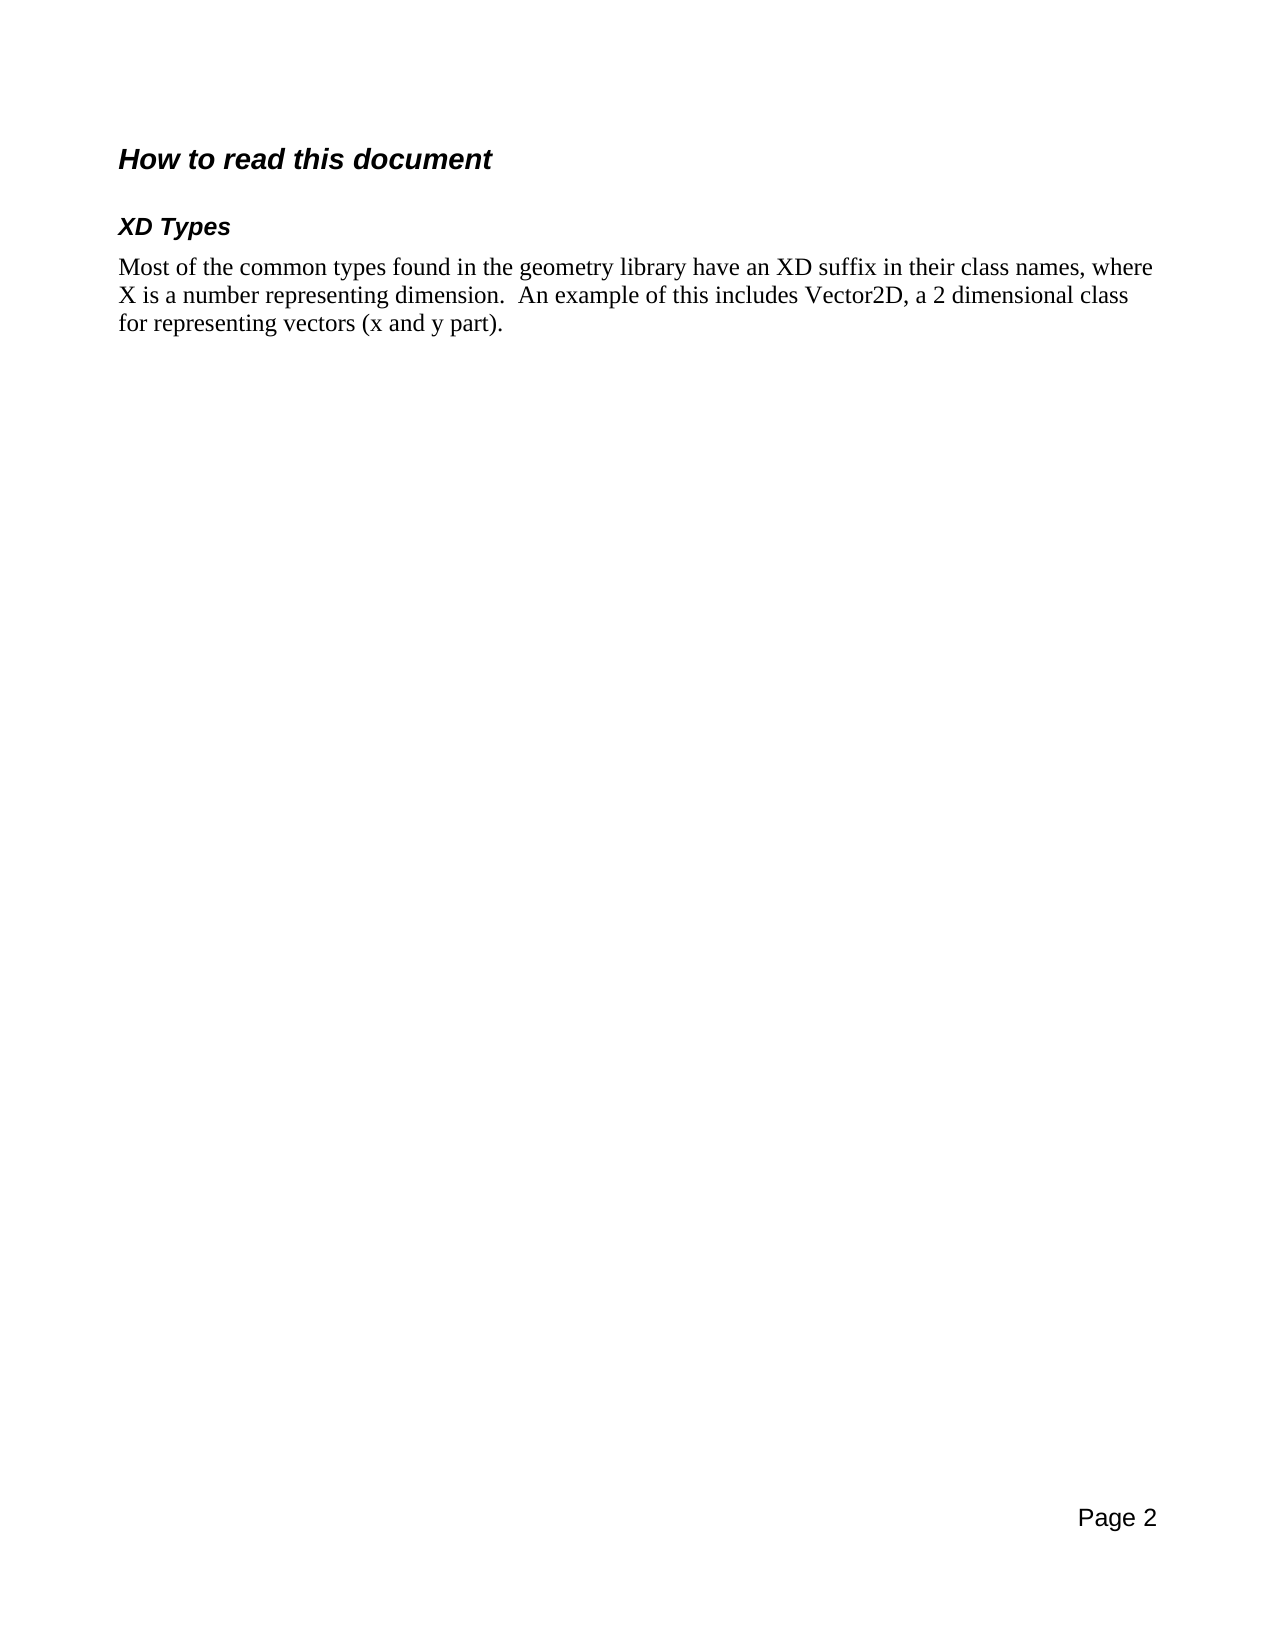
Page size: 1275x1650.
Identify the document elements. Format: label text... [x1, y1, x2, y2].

text Most of the common types found in the geometry library have an XD suffix in their class names, where X is a number representing dimension. An example of this includes Vector2D, a 2 dimensional class for representing vectors (x and y part). [118, 253, 1157, 337]
subtitle How to read this document [118, 143, 1157, 176]
subtitle XD Types [118, 213, 1157, 241]
